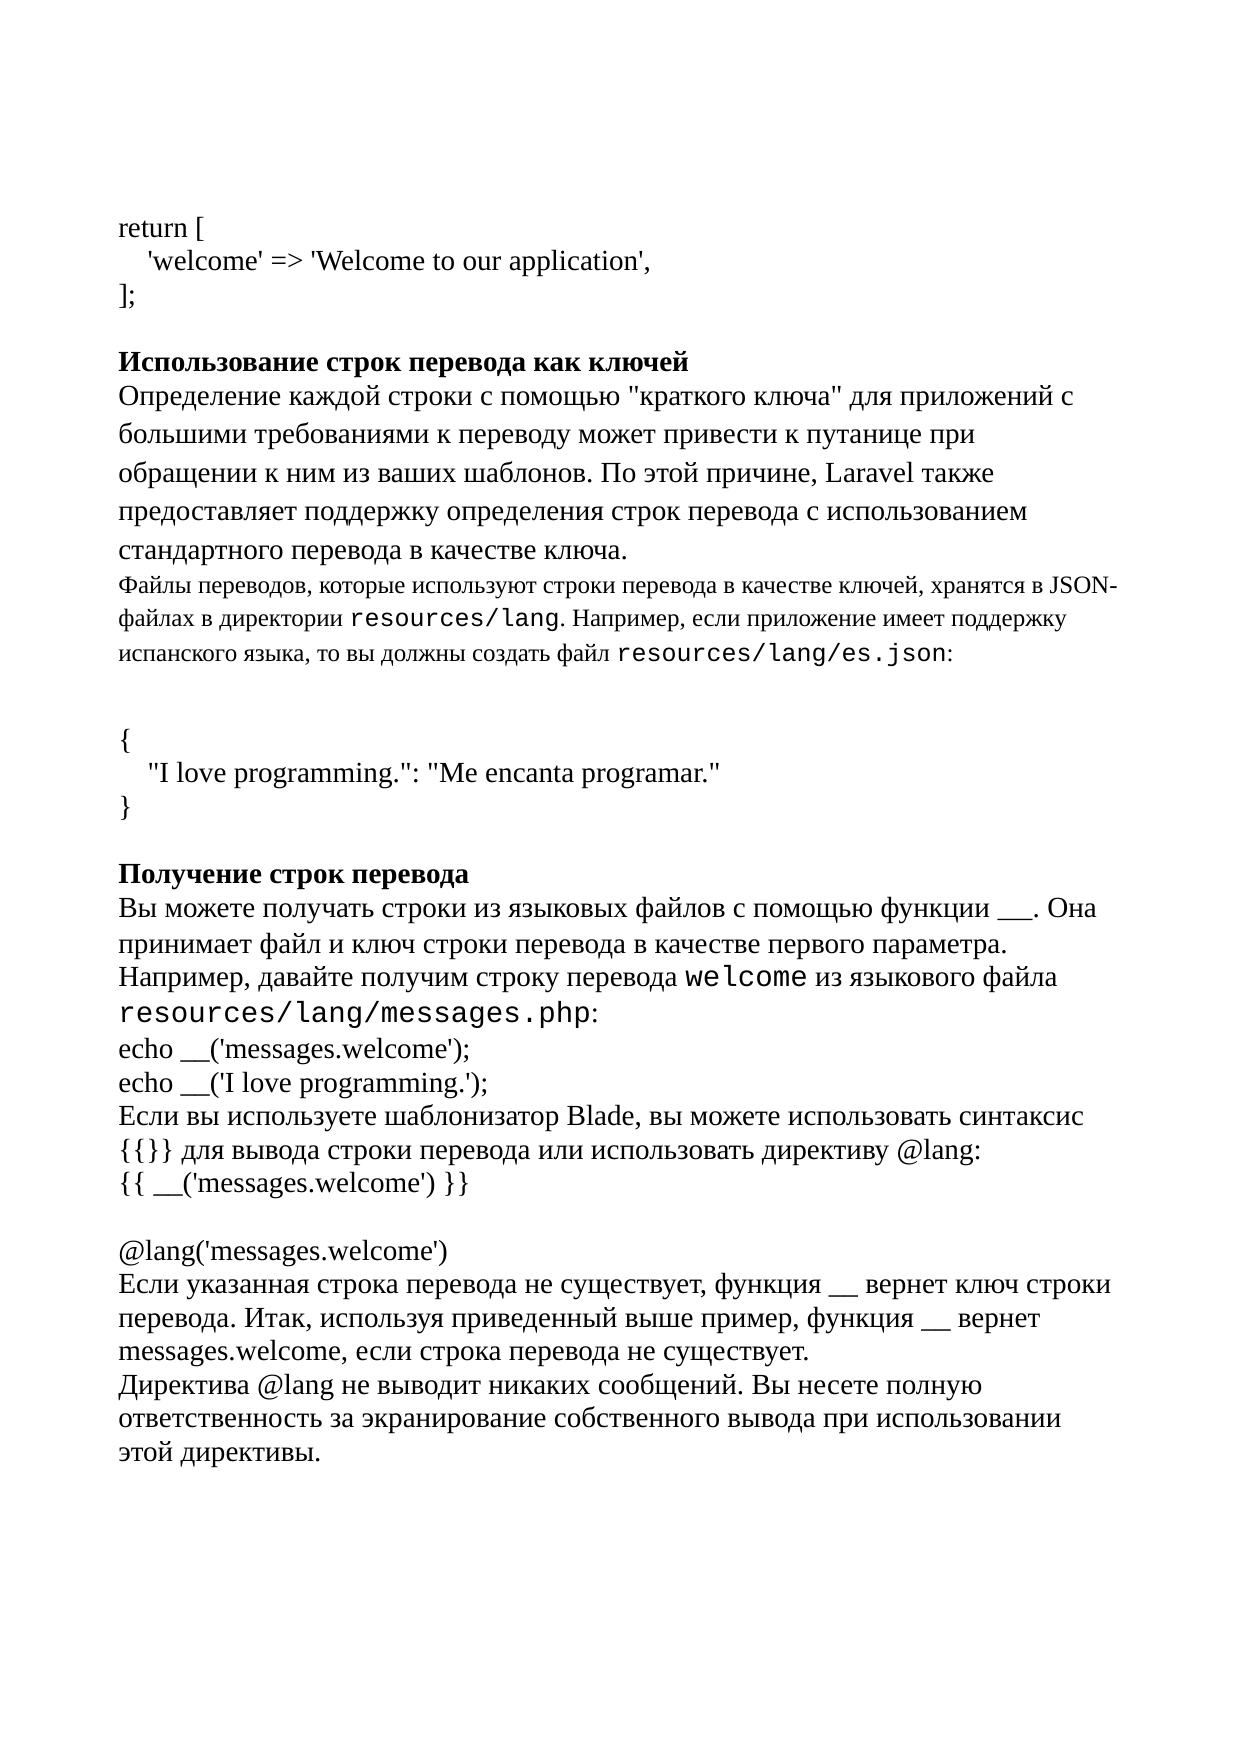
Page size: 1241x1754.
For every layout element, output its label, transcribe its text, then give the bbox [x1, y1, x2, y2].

text { [118, 722, 1122, 756]
text echo __('messages.welcome'); [118, 1031, 1122, 1065]
text "I love programming.": "Me encanta programar." [118, 756, 1122, 789]
text Если указанная строка перевода не существует, функция __ вернет ключ строки перевода. Итак, используя приведенный выше пример, функция __ вернет messages.welcome, если строка перевода не существует. [118, 1266, 1122, 1367]
text Вы можете получать строки из языковых файлов с помощью функции __. Она принимает файл и ключ строки перевода в качестве первого параметра. Например, давайте получим строку перевода welcome из языкового файла resources/lang/messages.php: [118, 890, 1122, 1031]
text Определение каждой строки с помощью "краткого ключа" для приложений с большими требованиями к переводу может привести к путанице при обращении к ним из ваших шаблонов. По этой причине, Laravel также предоставляет поддержку определения строк перевода с использованием стандартного перевода в качестве ключа. [118, 378, 1122, 565]
text Если вы используете шаблонизатор Blade, вы можете использовать синтаксис {{}} для вывода строки перевода или использовать директиву @lang: [118, 1098, 1122, 1166]
text echo __('I love programming.'); [118, 1065, 1122, 1098]
text return [ [118, 210, 1122, 243]
text 'welcome' => 'Welcome to our application', [118, 243, 1122, 277]
text } [118, 789, 1122, 823]
text @lang('messages.welcome') [118, 1233, 1122, 1266]
text Файлы переводов, которые используют строки перевода в качестве ключей, хранятся в JSON-файлах в директории resources/lang. Например, если приложение имеет поддержку испанского языка, то вы должны создать файл resources/lang/es.json: [118, 570, 1122, 669]
text Директива @lang не выводит никаких сообщений. Вы несете полную ответственность за экранирование собственного вывода при использовании этой директивы. [118, 1367, 1122, 1467]
text ]; [118, 277, 1122, 311]
subtitle Получение строк перевода [118, 856, 1122, 890]
subtitle Использование строк перевода как ключей [118, 344, 1122, 378]
text {{ __('messages.welcome') }} [118, 1166, 1122, 1199]
